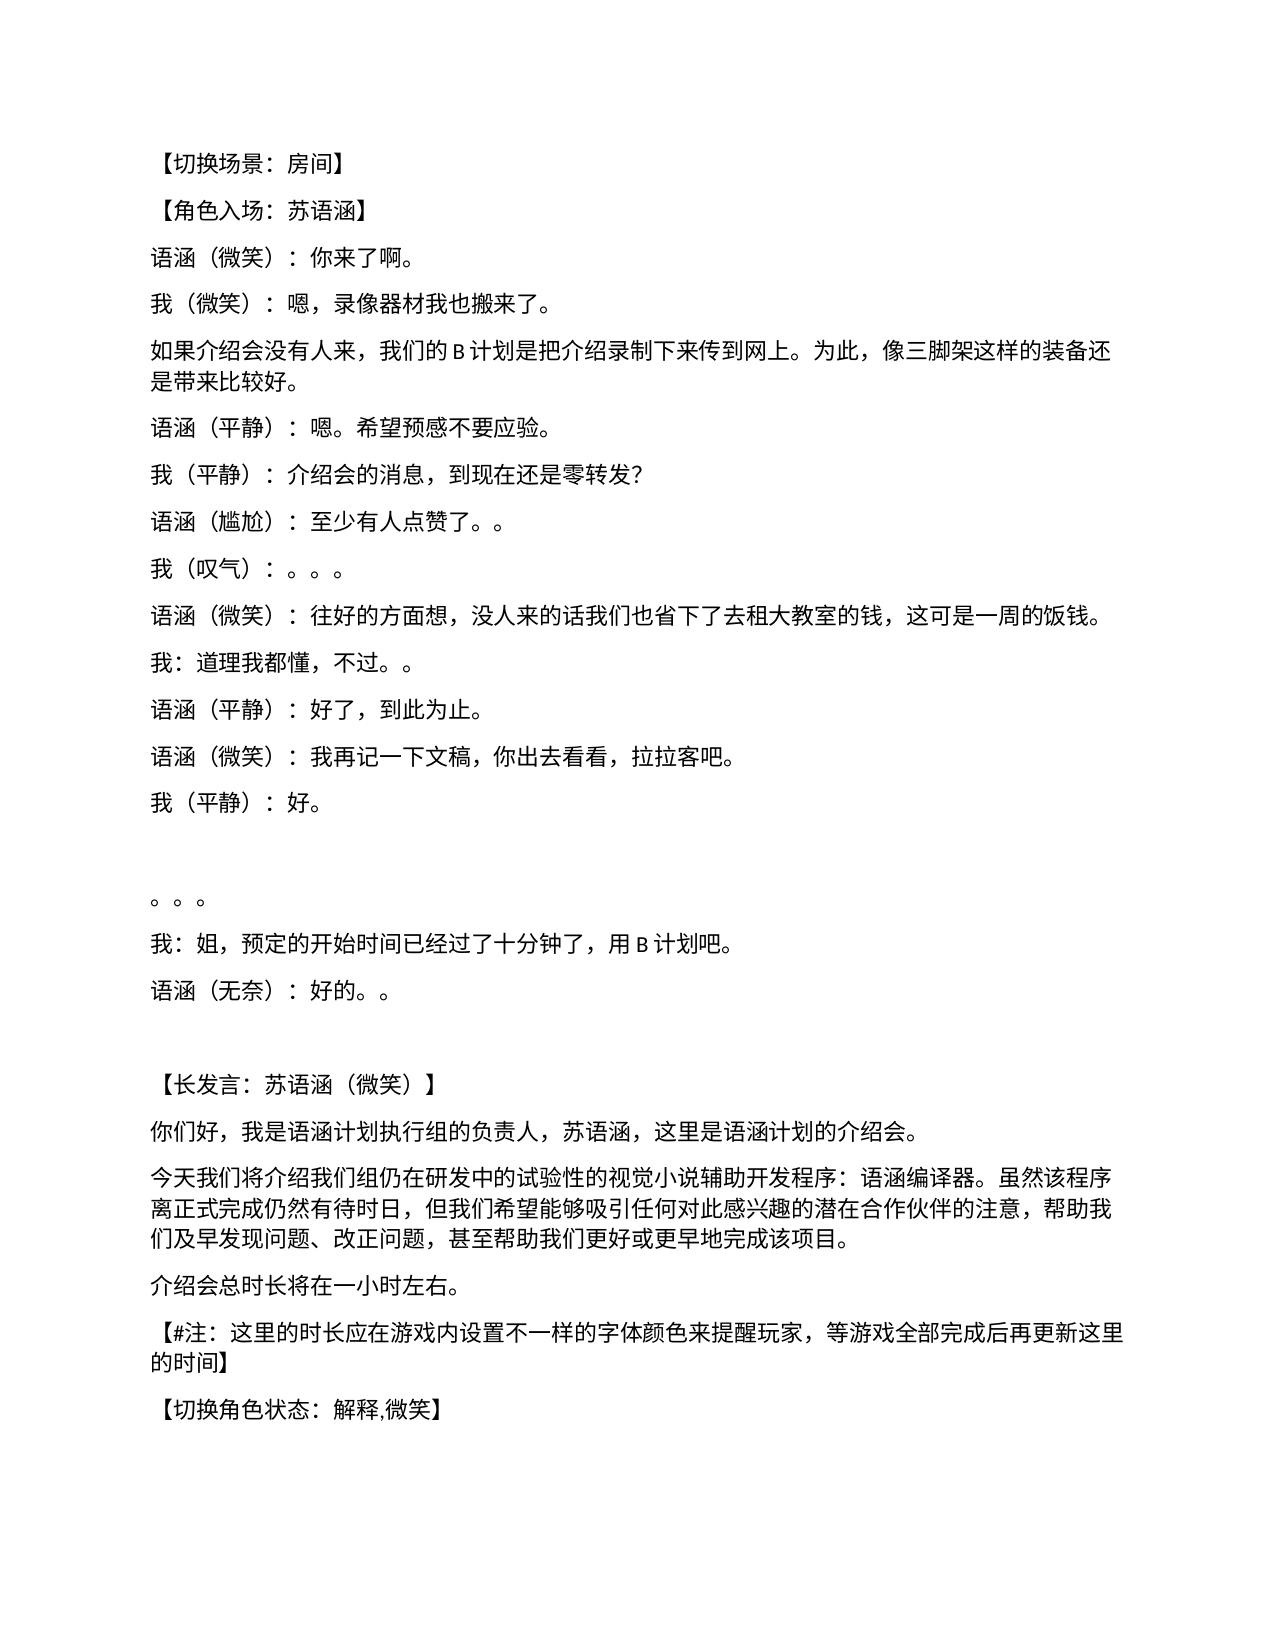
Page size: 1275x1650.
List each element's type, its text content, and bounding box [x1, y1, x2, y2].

text 今天我们将介绍我们组仍在研发中的试验性的视觉小说辅助开发程序：语涵编译器。虽然该程序离正式完成仍然有待时日，但我们希望能够吸引任何对此感兴趣的潜在合作伙伴的注意，帮助我们及早发现问题、改正问题，甚至帮助我们更好或更早地完成该项目。 [150, 1164, 1125, 1253]
text 【#注：这里的时长应在游戏内设置不一样的字体颜色来提醒玩家，等游戏全部完成后再更新这里的时间】 [150, 1319, 1125, 1377]
text 我（平静）：介绍会的消息，到现在还是零转发？ [150, 461, 1125, 489]
text 语涵（平静）：好了，到此为止。 [150, 696, 1125, 724]
text 我：姐，预定的开始时间已经过了十分钟了，用B计划吧。 [150, 930, 1125, 958]
text 。。。 [150, 883, 1125, 911]
text 语涵（平静）：嗯。希望预感不要应验。 [150, 414, 1125, 443]
text 我：道理我都懂，不过。。 [150, 649, 1125, 677]
text 语涵（微笑）：往好的方面想，没人来的话我们也省下了去租大教室的钱，这可是一周的饭钱。 [150, 602, 1125, 630]
text 你们好，我是语涵计划执行组的负责人，苏语涵，这里是语涵计划的介绍会。 [150, 1118, 1125, 1146]
text 语涵（微笑）：你来了啊。 [150, 244, 1125, 272]
text 我（平静）：好。 [150, 789, 1125, 818]
text 【长发言：苏语涵（微笑）】 [150, 1071, 1125, 1099]
text 【切换角色状态：解释,微笑】 [150, 1396, 1125, 1424]
text 【切换场景：房间】 [150, 150, 1125, 178]
text 语涵（尴尬）：至少有人点赞了。。 [150, 508, 1125, 536]
text 如果介绍会没有人来，我们的B计划是把介绍录制下来传到网上。为此，像三脚架这样的装备还是带来比较好。 [150, 337, 1125, 396]
text 【角色入场：苏语涵】 [150, 197, 1125, 225]
text 语涵（无奈）：好的。。 [150, 977, 1125, 1005]
text 语涵（微笑）：我再记一下文稿，你出去看看，拉拉客吧。 [150, 743, 1125, 771]
text 我（微笑）：嗯，录像器材我也搬来了。 [150, 291, 1125, 319]
text 介绍会总时长将在一小时左右。 [150, 1272, 1125, 1300]
text 我（叹气）：。。。 [150, 555, 1125, 583]
